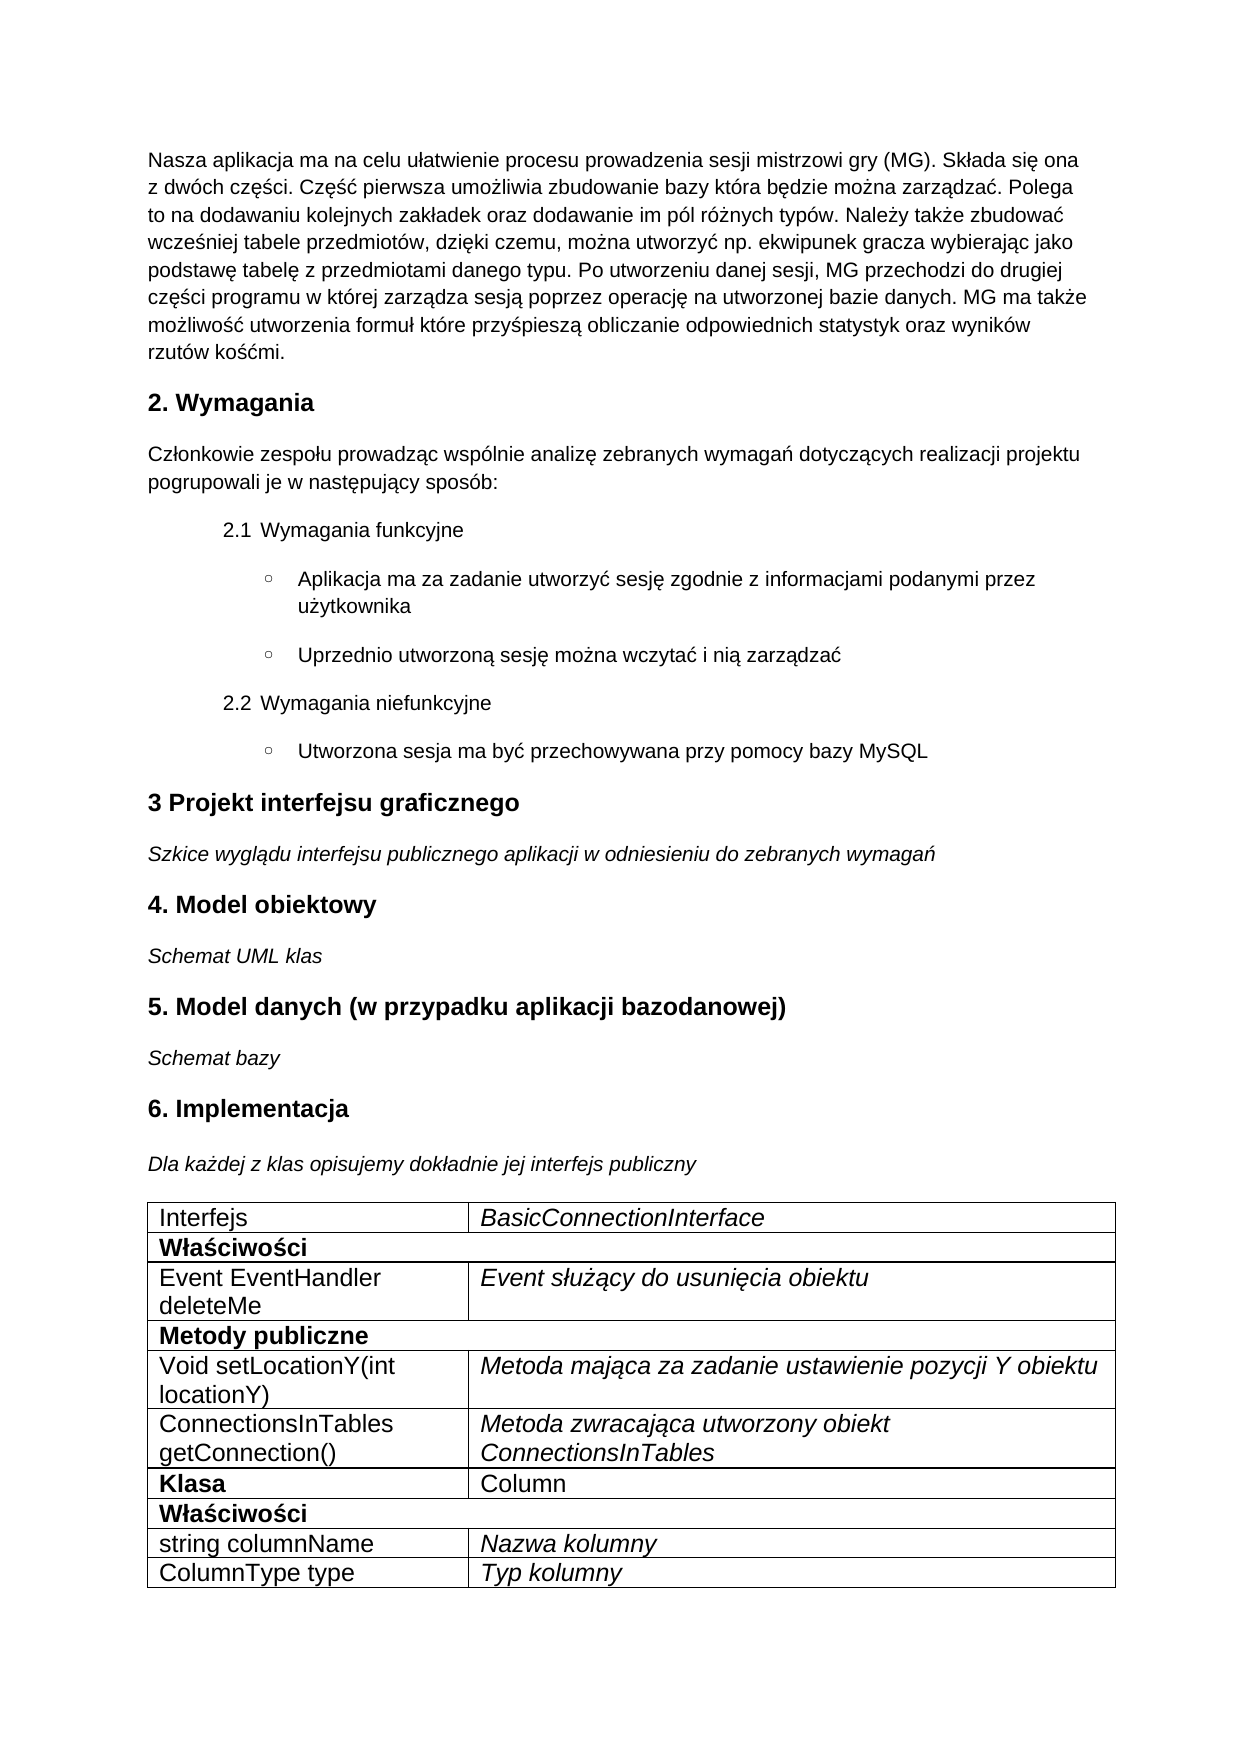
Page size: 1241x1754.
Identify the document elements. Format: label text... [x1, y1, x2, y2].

text Schemat UML klas [148, 944, 1093, 968]
text 2. Wymagania [148, 388, 1093, 417]
table_header Column [469, 1469, 1115, 1498]
text 4. Model obiektowy [148, 890, 1093, 918]
text 3 Projekt interfejsu graficznego [148, 788, 1093, 816]
list Wymagania niefunkcyjne [223, 691, 1093, 715]
list Aplikacja ma za zadanie utworzyć sesję zgodnie z informacjami podanymi przez użytkownika [260, 566, 1093, 618]
list Uprzednio utworzoną sesję można wczytać i nią zarządzać [260, 642, 1093, 666]
table_cell Event EventHandler deleteMe [148, 1263, 468, 1320]
table_cell ColumnType type [148, 1558, 468, 1587]
table_cell Event służący do usunięcia obiektu [469, 1263, 1115, 1320]
table_header BasicConnectionInterface [469, 1203, 1115, 1232]
text 6. Implementacja [148, 1094, 1093, 1123]
table_cell ConnectionsInTables getConnection() [148, 1409, 468, 1467]
text Szkice wyglądu interfejsu publicznego aplikacji w odniesieniu do zebranych wymagań [148, 841, 1093, 865]
text Schemat bazy [148, 1046, 1093, 1070]
table_cell Właściwości [148, 1499, 1115, 1527]
text 5. Model danych (w przypadku aplikacji bazodanowej) [148, 992, 1093, 1021]
table_header Klasa [148, 1469, 468, 1498]
table_cell Właściwości [148, 1233, 1115, 1261]
list Wymagania funkcyjne [223, 518, 1093, 542]
table_cell Metoda zwracająca utworzony obiekt ConnectionsInTables [469, 1409, 1115, 1467]
table_cell string columnName [148, 1529, 468, 1557]
text Członkowie zespołu prowadząc wspólnie analizę zebranych wymagań dotyczących realizacji projektu pogrupowali je w następujący sposób: [148, 442, 1093, 494]
table_cell Metoda mająca za zadanie ustawienie pozycji Y obiektu [469, 1351, 1115, 1408]
table_cell Void setLocationY(int locationY) [148, 1351, 468, 1408]
table_header Interfejs [148, 1203, 468, 1232]
text Dla każdej z klas opisujemy dokładnie jej interfejs publiczny [148, 1148, 1093, 1177]
table_cell Nazwa kolumny [469, 1529, 1115, 1557]
table_cell Metody publiczne [148, 1321, 1115, 1350]
text Nasza aplikacja ma na celu ułatwienie procesu prowadzenia sesji mistrzowi gry (MG). Składa się ona z dwóch części. Część pierwsza umożliwia zbudowanie bazy która będzie można zarządzać. Polega to na dodawaniu kolejnych zakładek oraz dodawanie im pól różnych typów. Należy także zbudować wcześniej tabele przedmiotów, dzięki czemu, można utworzyć np. ekwipunek gracza wybierając jako podstawę tabelę z przedmiotami danego typu. Po utworzeniu danej sesji, MG przechodzi do drugiej części programu w której zarządza sesją poprzez operację na utworzonej bazie danych. MG ma także możliwość utworzenia formuł które przyśpieszą obliczanie odpowiednich statystyk oraz wyników rzutów kośćmi. [148, 148, 1093, 364]
list Utworzona sesja ma być przechowywana przy pomocy bazy MySQL [260, 739, 1093, 763]
table_cell Typ kolumny [469, 1558, 1115, 1587]
